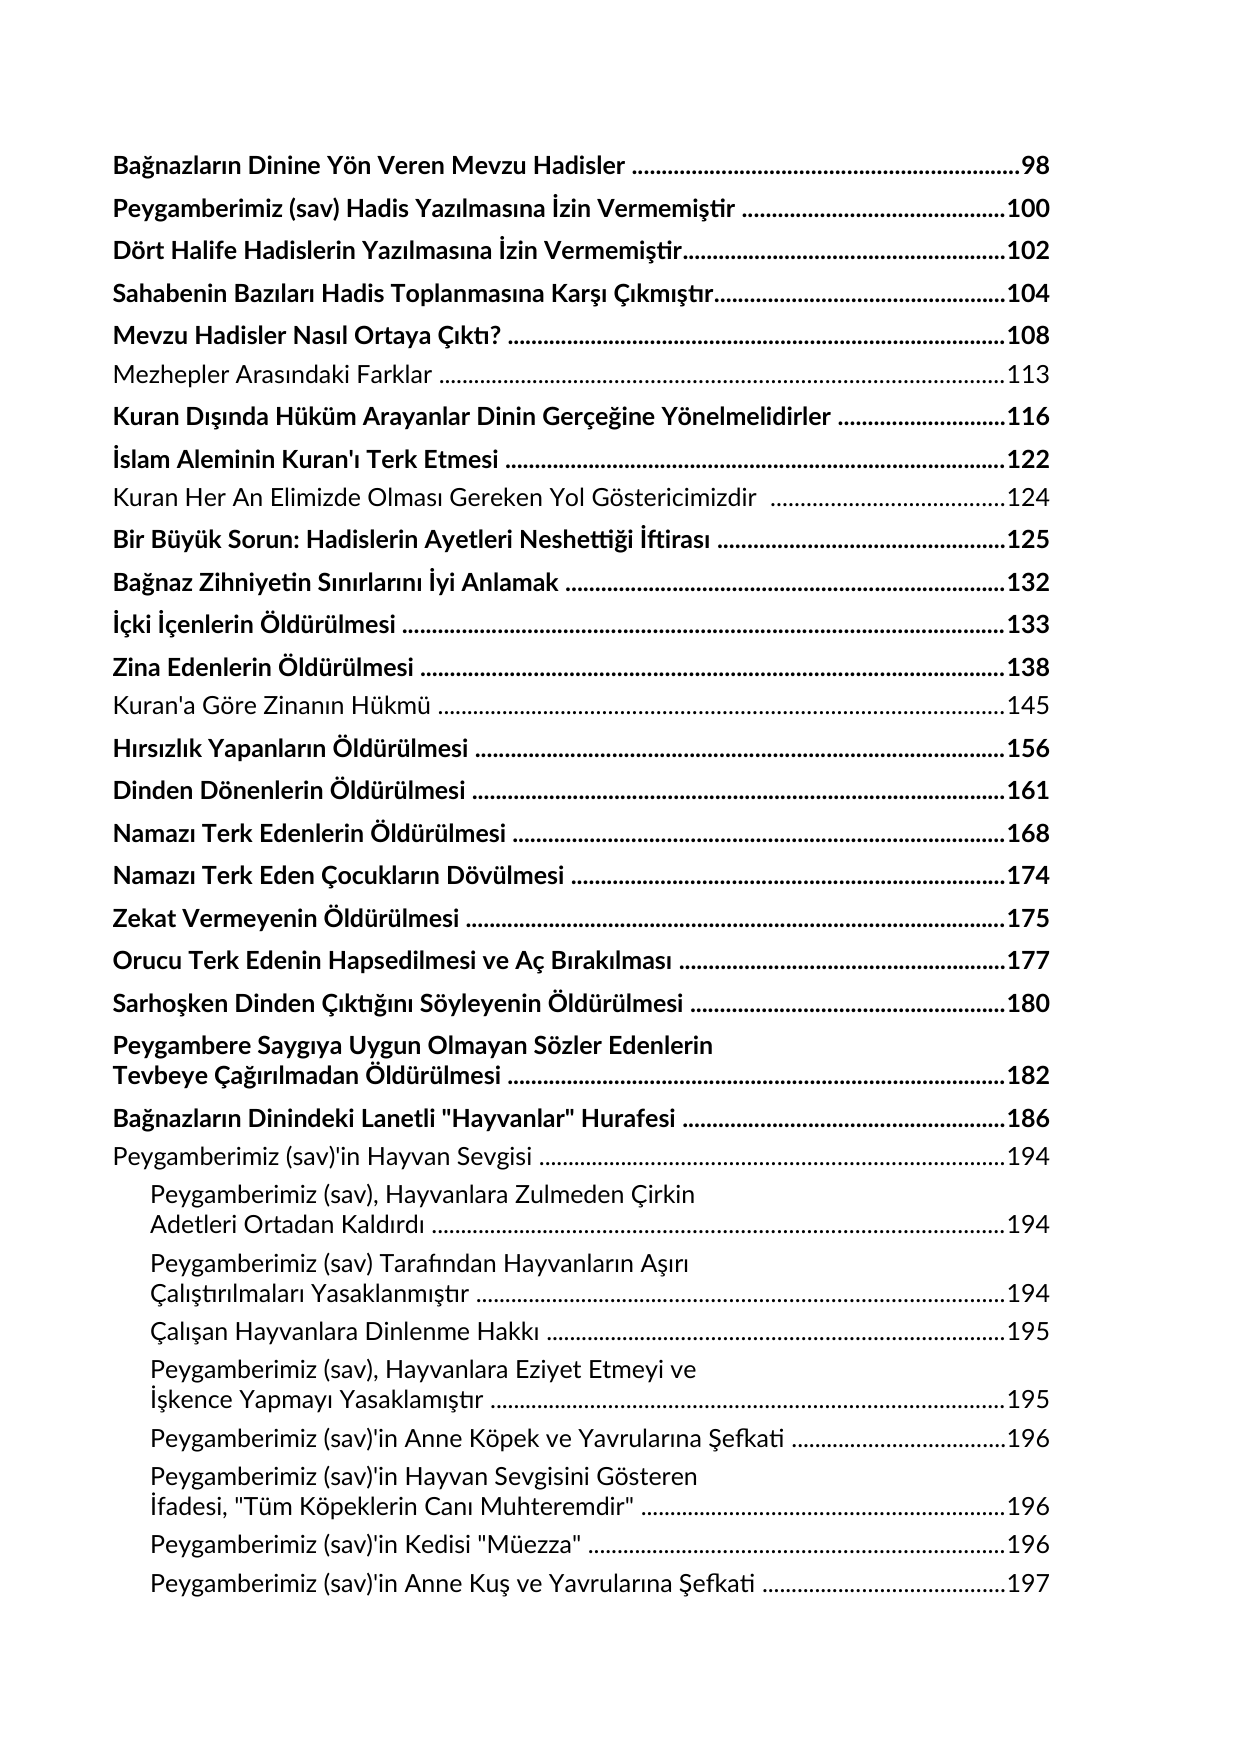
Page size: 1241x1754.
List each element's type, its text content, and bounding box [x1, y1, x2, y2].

subtitle Kuran'a Göre Zinanın Hükmü 145 [112, 690, 1165, 720]
subtitle Hırsızlık Yapanların Öldürülmesi 156 [112, 732, 1165, 762]
subtitle Çalışan Hayvanlara Dinlenme Hakkı 195 [150, 1316, 1165, 1346]
subtitle Peygamberimiz (sav)'in Anne Kuş ve Yavrularına Şefkati 197 [150, 1567, 1165, 1597]
subtitle Orucu Terk Edenin Hapsedilmesi ve Aç Bırakılması 177 [112, 945, 1165, 975]
subtitle İslam Aleminin Kuran'ı Terk Etmesi 122 [112, 443, 1165, 473]
subtitle Mevzu Hadisler Nasıl Ortaya Çıktı? 108 [112, 320, 1165, 350]
subtitle Dinden Dönenlerin Öldürülmesi 161 [112, 775, 1165, 805]
subtitle Peygamberimiz (sav) Tarafından Hayvanların Aşırı Çalıştırılmaları Yasaklanmıştır 194 [150, 1247, 1165, 1307]
subtitle Sarhoşken Dinden Çıktığını Söyleyenin Öldürülmesi 180 [112, 987, 1165, 1017]
subtitle Peygamberimiz (sav), Hayvanlara Eziyet Etmeyi ve İşkence Yapmayı Yasaklamıştır 195 [150, 1354, 1165, 1414]
subtitle Peygamberimiz (sav), Hayvanlara Zulmeden Çirkin Adetleri Ortadan Kaldırdı 194 [150, 1179, 1165, 1239]
subtitle Kuran Her An Elimizde Olması Gereken Yol Göstericimizdir 124 [112, 482, 1165, 512]
subtitle Bağnaz Zihniyetin Sınırlarını İyi Anlamak 132 [112, 567, 1165, 597]
subtitle Bağnazların Dinindeki Lanetli "Hayvanlar" Hurafesi 186 [112, 1102, 1165, 1132]
subtitle Sahabenin Bazıları Hadis Toplanmasına Karşı Çıkmıştır 104 [112, 277, 1165, 307]
subtitle Bağnazların Dinine Yön Veren Mevzu Hadisler 98 [112, 150, 1165, 180]
subtitle Peygambere Saygıya Uygun Olmayan Sözler Edenlerin Tevbeye Çağırılmadan Öldürülmesi 182 [112, 1030, 1165, 1090]
subtitle Namazı Terk Eden Çocukların Dövülmesi 174 [112, 860, 1165, 890]
subtitle Peygamberimiz (sav)'in Kedisi "Müezza" 196 [150, 1529, 1165, 1559]
subtitle Zina Edenlerin Öldürülmesi 138 [112, 652, 1165, 682]
subtitle Dört Halife Hadislerin Yazılmasına İzin Vermemiştir 102 [112, 235, 1165, 265]
subtitle Peygamberimiz (sav) Hadis Yazılmasına İzin Vermemiştir 100 [112, 192, 1165, 222]
subtitle İçki İçenlerin Öldürülmesi 133 [112, 609, 1165, 639]
subtitle Peygamberimiz (sav)'in Hayvan Sevgisini Gösteren İfadesi, "Tüm Köpeklerin Canı Muhteremdir" 196 [150, 1461, 1165, 1521]
subtitle Namazı Terk Edenlerin Öldürülmesi 168 [112, 817, 1165, 847]
subtitle Kuran Dışında Hüküm Arayanlar Dinin Gerçeğine Yönelmelidirler 116 [112, 401, 1165, 431]
subtitle Peygamberimiz (sav)'in Anne Köpek ve Yavrularına Şefkati 196 [150, 1422, 1165, 1452]
subtitle Zekat Vermeyenin Öldürülmesi 175 [112, 902, 1165, 932]
subtitle Peygamberimiz (sav)'in Hayvan Sevgisi 194 [112, 1141, 1165, 1171]
subtitle Mezhepler Arasındaki Farklar 113 [112, 358, 1165, 388]
subtitle Bir Büyük Sorun: Hadislerin Ayetleri Neshettiği İftirası 125 [112, 524, 1165, 554]
